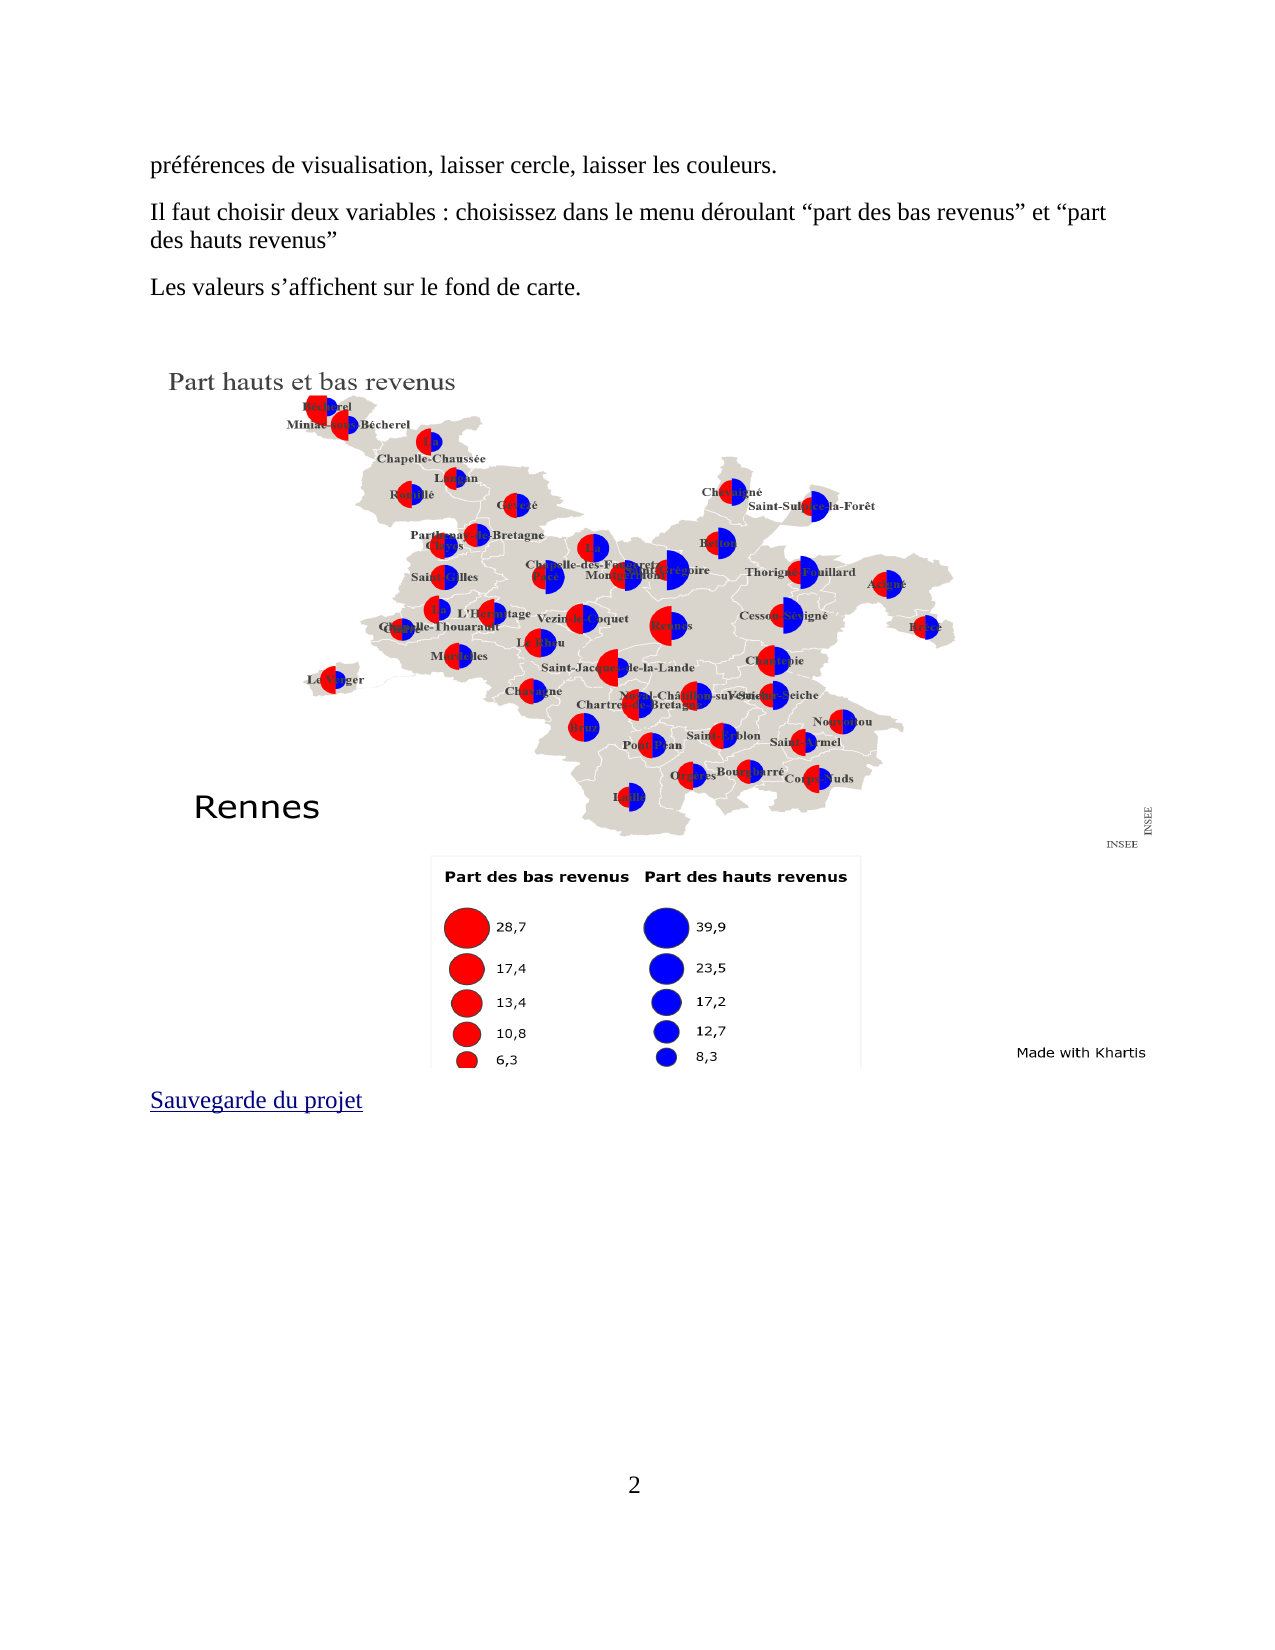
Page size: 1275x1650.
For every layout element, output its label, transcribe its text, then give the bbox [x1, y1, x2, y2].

text Les valeurs s’affichent sur le fond de carte. [150, 272, 1125, 301]
text Il faut choisir deux variables : choisissez dans le menu déroulant “part des bas revenus” et “part des hauts revenus” [150, 197, 1125, 254]
text Sauvegarde du projet [150, 1086, 1125, 1114]
text préférences de visualisation, laisser cercle, laisser les couleurs. [150, 150, 1125, 179]
picture [150, 365, 1157, 1068]
